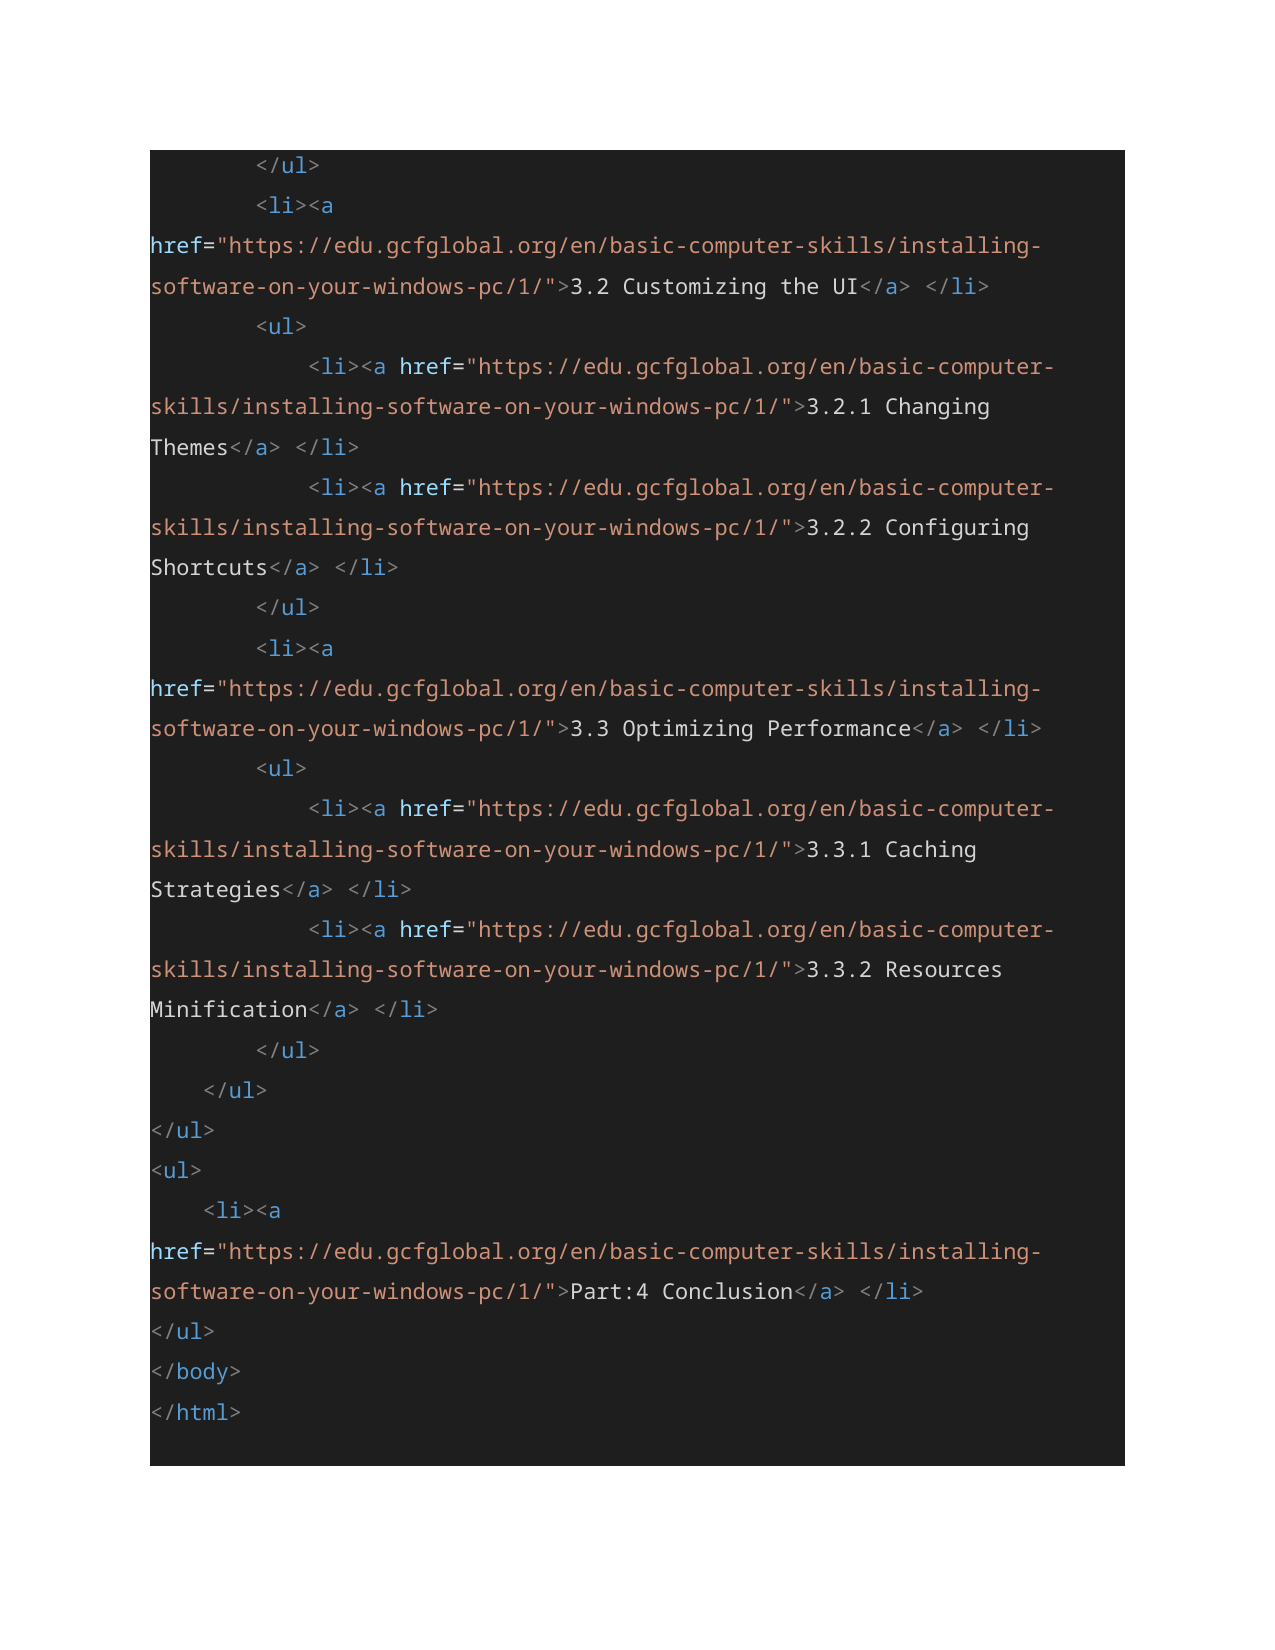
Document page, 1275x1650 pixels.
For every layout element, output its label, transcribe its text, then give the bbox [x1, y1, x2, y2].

text <li><a href="https://edu.gcfglobal.org/en/basic-computer-skills/installing-software-on-your-windows-pc/1/">3.2.2 Configuring Shortcuts</a> </li> [150, 472, 1125, 582]
text </ul> [150, 1316, 1125, 1346]
text </ul> [150, 1075, 1125, 1104]
text <li><a href="https://edu.gcfglobal.org/en/basic-computer-skills/installing-software-on-your-windows-pc/1/">3.3.2 Resources Minification</a> </li> [150, 914, 1125, 1024]
text </ul> [150, 150, 1125, 180]
text <ul> [150, 311, 1125, 341]
text <li><a href="https://edu.gcfglobal.org/en/basic-computer-skills/installing-software-on-your-windows-pc/1/">Part:4 Conclusion</a> </li> [150, 1195, 1125, 1306]
text </html> [150, 1396, 1125, 1426]
text <ul> [150, 1155, 1125, 1185]
text </ul> [150, 592, 1125, 622]
text <li><a href="https://edu.gcfglobal.org/en/basic-computer-skills/installing-software-on-your-windows-pc/1/">3.3 Optimizing Performance</a> </li> [150, 632, 1125, 743]
text </body> [150, 1356, 1125, 1386]
text </ul> [150, 1034, 1125, 1064]
text <li><a href="https://edu.gcfglobal.org/en/basic-computer-skills/installing-software-on-your-windows-pc/1/">3.3.1 Caching Strategies</a> </li> [150, 793, 1125, 903]
text <li><a href="https://edu.gcfglobal.org/en/basic-computer-skills/installing-software-on-your-windows-pc/1/">3.2 Customizing the UI</a> </li> [150, 190, 1125, 300]
text <li><a href="https://edu.gcfglobal.org/en/basic-computer-skills/installing-software-on-your-windows-pc/1/">3.2.1 Changing Themes</a> </li> [150, 351, 1125, 461]
text </ul> [150, 1115, 1125, 1145]
text <ul> [150, 753, 1125, 783]
